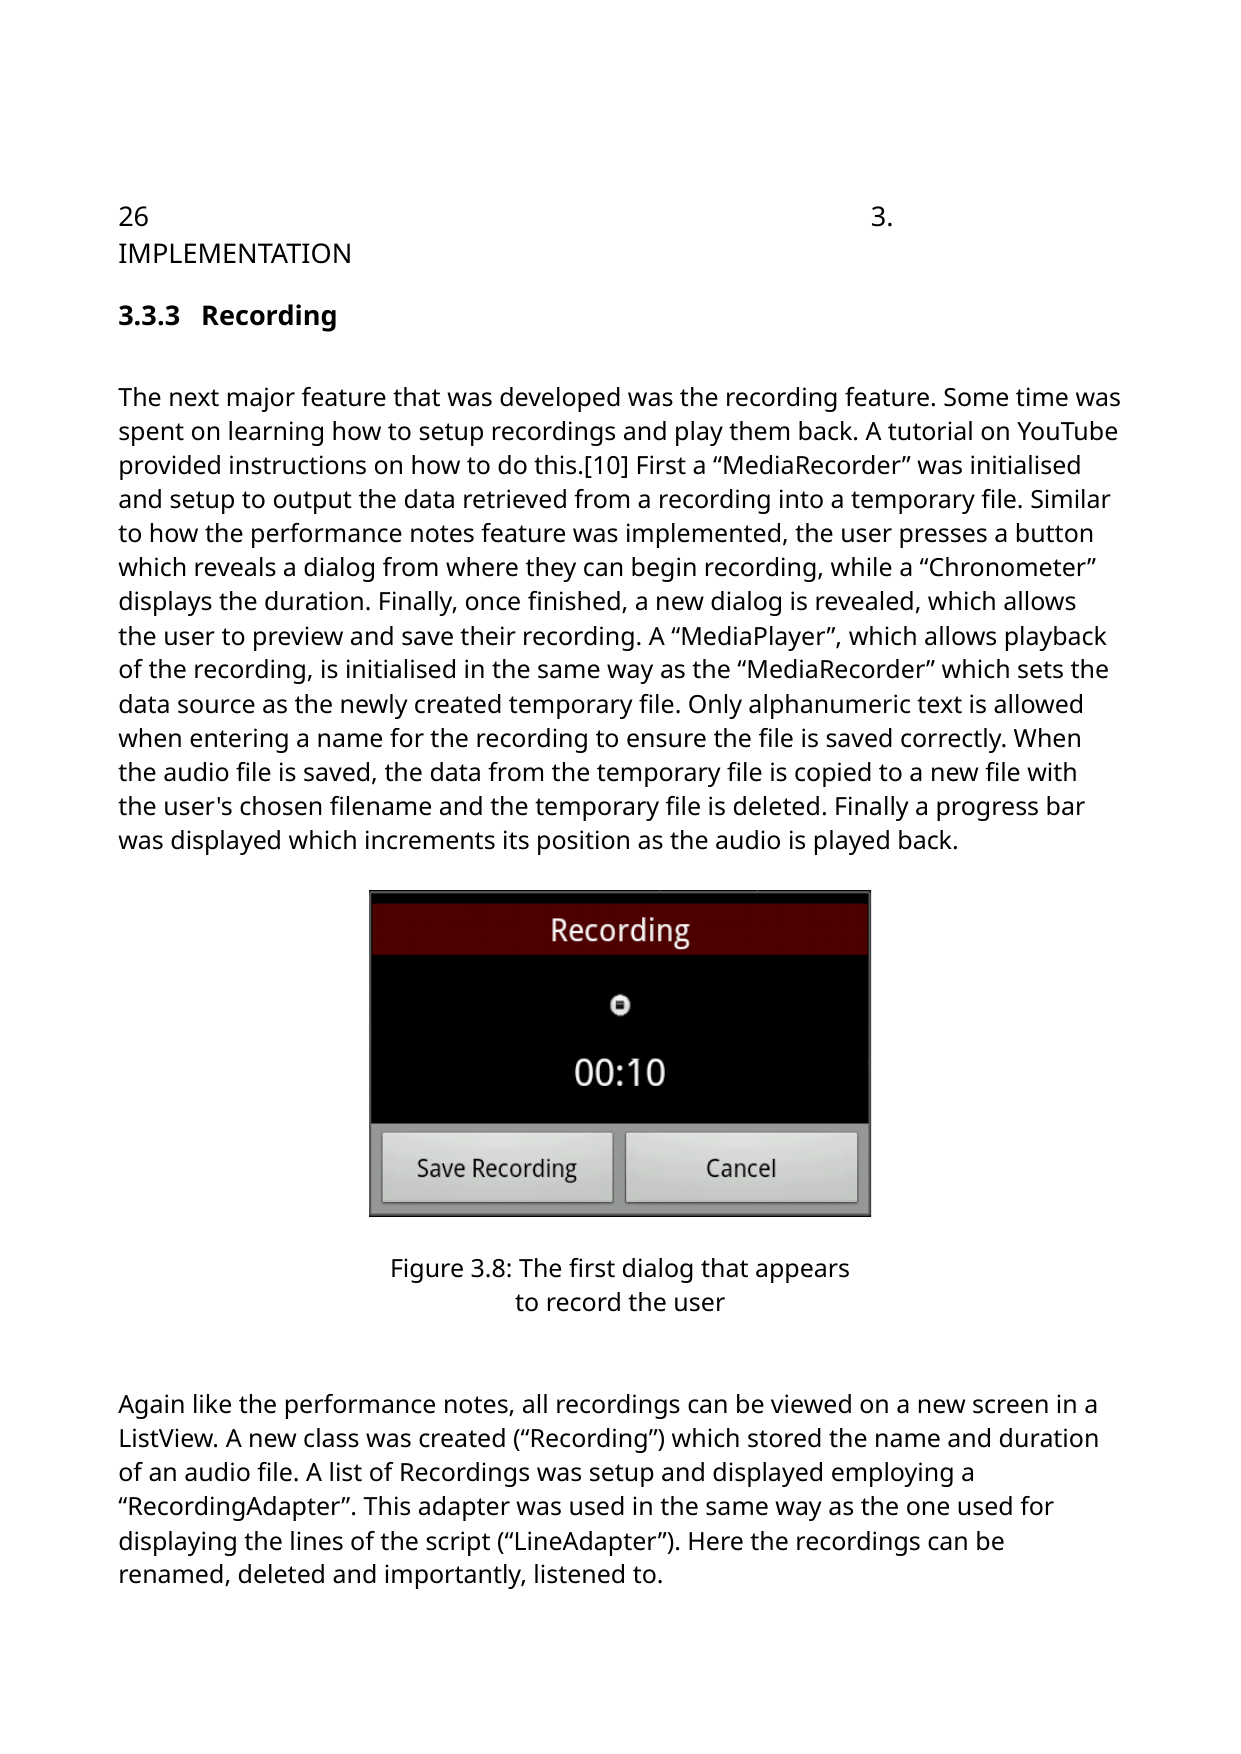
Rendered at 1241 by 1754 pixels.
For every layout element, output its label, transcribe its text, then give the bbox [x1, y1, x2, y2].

subtitle 3.3.3 Recording [118, 296, 1122, 333]
text to record the user [118, 1285, 1122, 1319]
text Figure 3.8: The first dialog that appears [118, 1251, 1122, 1285]
picture [369, 890, 872, 1217]
text 26 3. IMPLEMENTATION [118, 197, 1122, 271]
text Again like the performance notes, all recordings can be viewed on a new screen in a ListView. A new class was created (“Recording”) which stored the name and duration of an audio file. A list of Recordings was setup and displayed employing a “RecordingAdapter”. This adapter was used in the same way as the one used for displaying the lines of the script (“LineAdapter”). Here the recordings can be renamed, deleted and importantly, listened to. [118, 1387, 1122, 1591]
text The next major feature that was developed was the recording feature. Some time was spent on learning how to setup recordings and play them back. A tutorial on YouTube provided instructions on how to do this.[10] First a “MediaRecorder” was initialised and setup to output the data retrieved from a recording into a temporary file. Similar to how the performance notes feature was implemented, the user presses a button which reveals a dialog from where they can begin recording, while a “Chronometer” displays the duration. Finally, once finished, a new dialog is revealed, which allows the user to preview and save their recording. A “MediaPlayer”, which allows playback of the recording, is initialised in the same way as the “MediaRecorder” which sets the data source as the newly created temporary file. Only alphanumeric text is allowed when entering a name for the recording to ensure the file is saved correctly. When the audio file is saved, the data from the temporary file is copied to a new file with the user's chosen filename and the temporary file is deleted. Finally a progress bar was displayed which increments its position as the audio is played back. [118, 380, 1122, 857]
